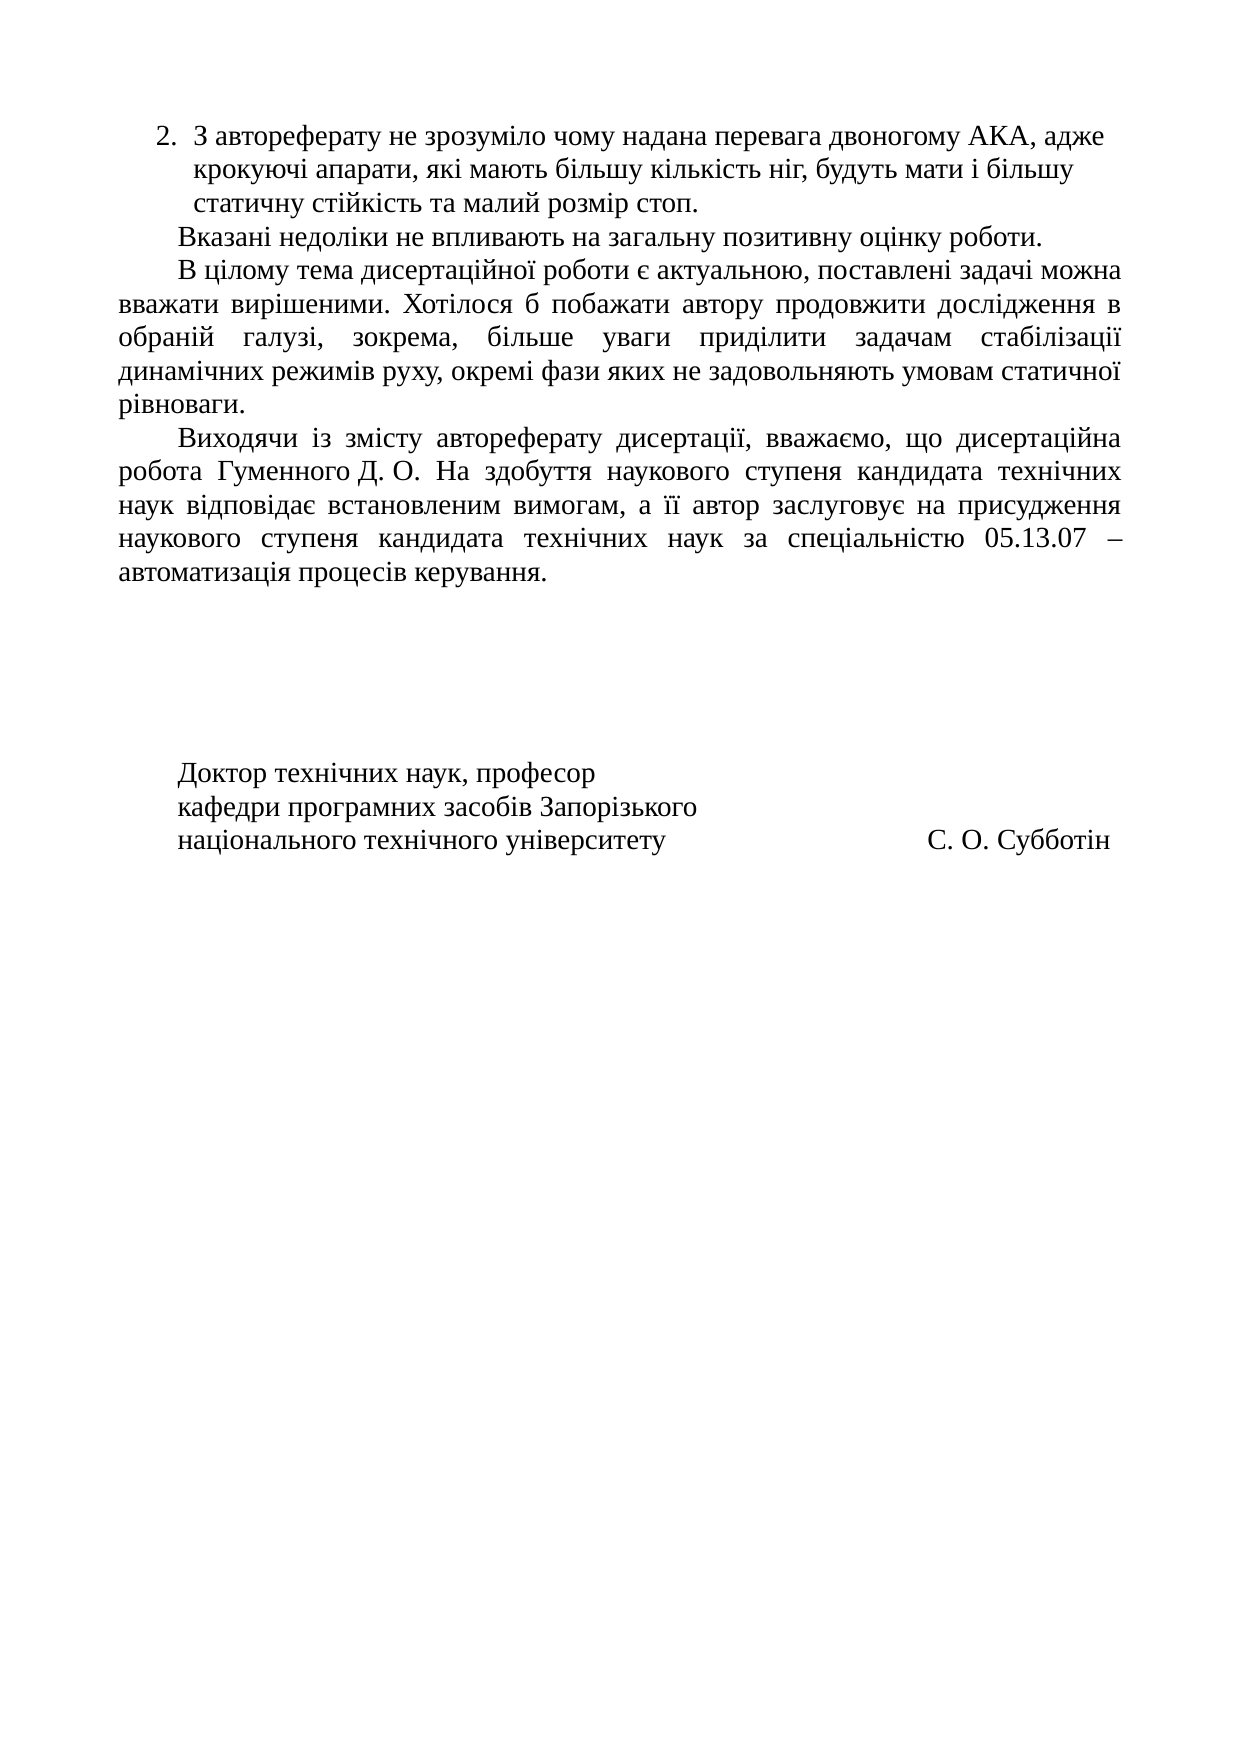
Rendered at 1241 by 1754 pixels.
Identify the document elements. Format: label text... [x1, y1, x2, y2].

text національного технічного університету С. О. Субботін [118, 822, 1122, 856]
text Вказані недоліки не впливають на загальну позитивну оцінку роботи. [118, 219, 1122, 252]
text Доктор технічних наук, професор [118, 755, 1122, 789]
list З автореферату не зрозуміло чому надана перевага двоногому АКА, адже крокуючі апарати, які мають більшу кількість ніг, будуть мати і більшу статичну стійкість та малий розмір стоп. [156, 118, 1122, 219]
text кафедри програмних засобів Запорізького [118, 789, 1122, 822]
text Виходячи із змісту автореферату дисертації, вважаємо, що дисертаційна робота Гуменного Д. О. На здобуття наукового ступеня кандидата технічних наук відповідає встановленим вимогам, а її автор заслуговує на присудження наукового ступеня кандидата технічних наук за спеціальністю 05.13.07 ‒ автоматизація процесів керування. [118, 420, 1122, 588]
text В цілому тема дисертаційної роботи є актуальною, поставлені задачі можна вважати вирішеними. Хотілося б побажати автору продовжити дослідження в обраній галузі, зокрема, більше уваги приділити задачам стабілізації динамічних режимів руху, окремі фази яких не задовольняють умовам статичної рівноваги. [118, 252, 1122, 420]
